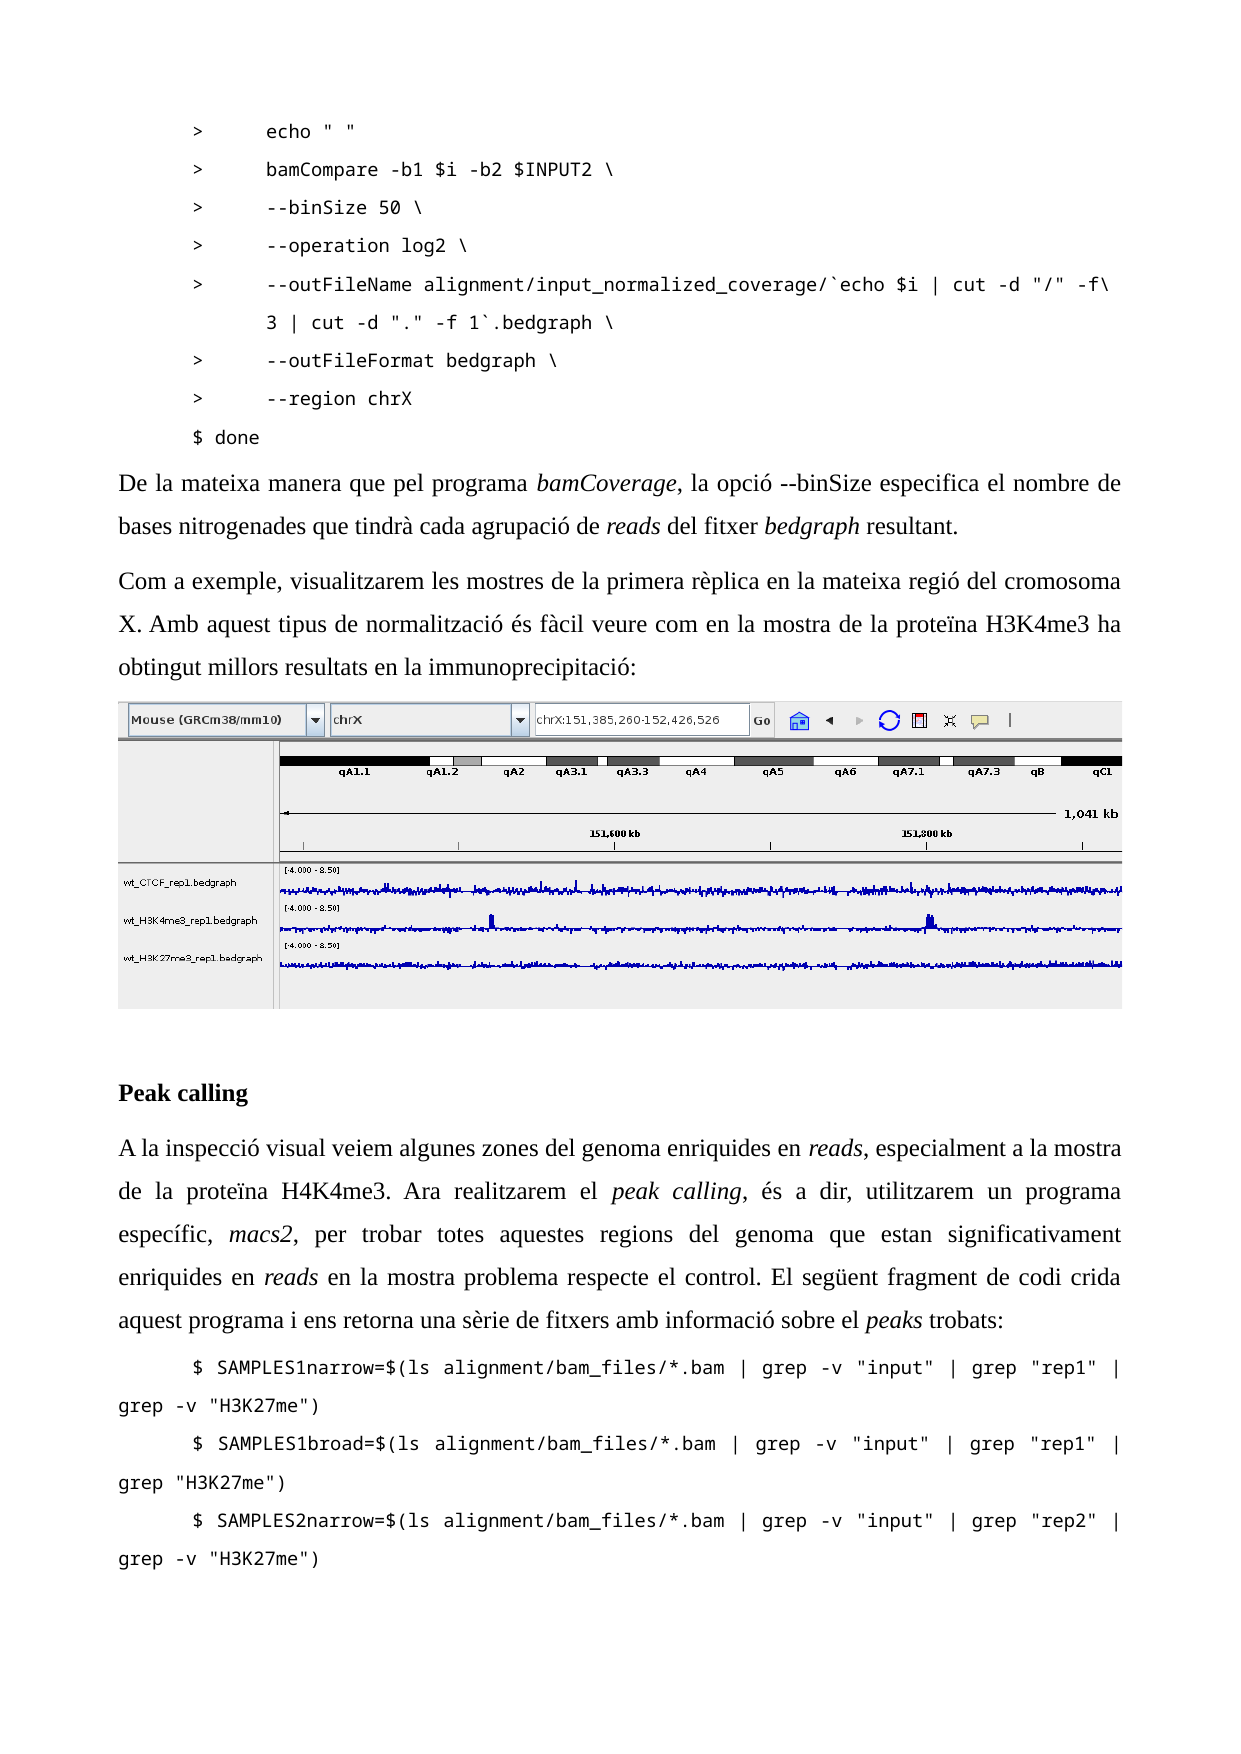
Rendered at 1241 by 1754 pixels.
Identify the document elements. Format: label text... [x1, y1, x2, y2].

text > echo " " [118, 118, 1122, 144]
text $ SAMPLES1broad=$(ls alignment/bam_files/*.bam | grep -v "input" | grep "rep1" | grep "H3K27me") [118, 1431, 1122, 1494]
text Peak calling [118, 1078, 1122, 1106]
text $ done [118, 424, 1122, 449]
picture [118, 701, 1123, 1009]
text > --operation log2 \ [118, 233, 1122, 258]
text De la mateixa manera que pel programa bamCoverage, la opció --binSize especifica el nombre de bases nitrogenades que tindrà cada agrupació de reads del fitxer bedgraph resultant. [118, 468, 1122, 540]
text > --region chrX [118, 386, 1122, 411]
text > --binSize 50 \ [118, 194, 1122, 220]
text A la inspecció visual veiem algunes zones del genoma enriquides en reads, especialment a la mostra de la proteïna H4K4me3. Ara realitzarem el peak calling, és a dir, utilitzarem un programa específic, macs2, per trobar totes aquestes regions del genoma que estan significativament enriquides en reads en la mostra problema respecte el control. El següent fragment de codi crida aquest programa i ens retorna una sèrie de fitxers amb informació sobre el peaks trobats: [118, 1133, 1122, 1334]
text Com a exemple, visualitzarem les mostres de la primera rèplica en la mateixa regió del cromosoma X. Amb aquest tipus de normalització és fàcil veure com en la mostra de la proteïna H3K4me3 ha obtingut millors resultats en la immunoprecipitació: [118, 566, 1122, 681]
text $ SAMPLES2narrow=$(ls alignment/bam_files/*.bam | grep -v "input" | grep "rep2" | grep -v "H3K27me") [118, 1507, 1122, 1571]
text > --outFileName alignment/input_normalized_coverage/`echo $i | cut -d "/" -f\ 3 | cut -d "." -f 1`.bedgraph \ [118, 271, 1122, 335]
text > --outFileFormat bedgraph \ [118, 347, 1122, 373]
text $ SAMPLES1narrow=$(ls alignment/bam_files/*.bam | grep -v "input" | grep "rep1" | grep -v "H3K27me") [118, 1354, 1122, 1418]
text > bamCompare -b1 $i -b2 $INPUT2 \ [118, 156, 1122, 182]
